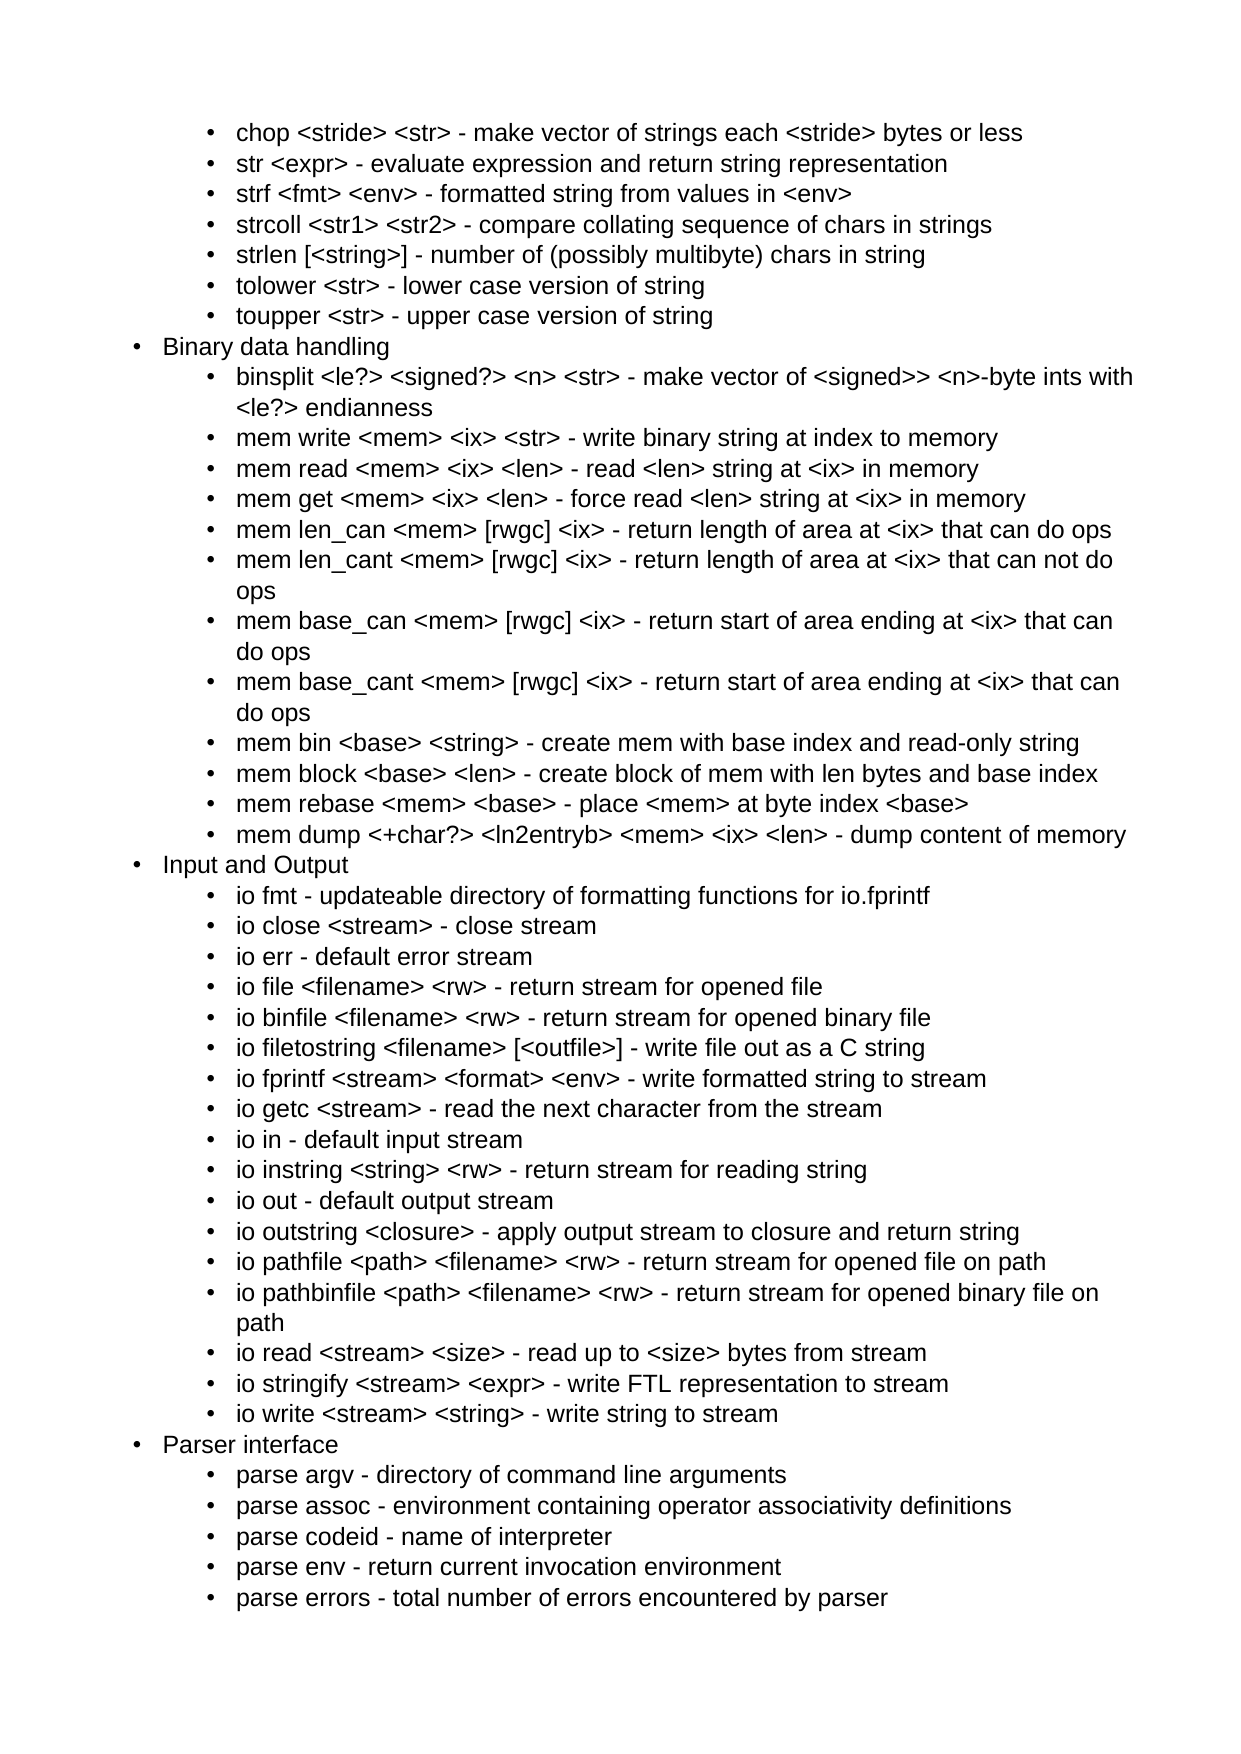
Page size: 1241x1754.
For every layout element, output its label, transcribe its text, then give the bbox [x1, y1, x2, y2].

list io err - default error stream [206, 942, 1145, 971]
list mem len_cant <mem> [rwgc] <ix> - return length of area at <ix> that can not do ops [206, 545, 1145, 604]
list parse errors - total number of errors encountered by parser [206, 1583, 1145, 1611]
list Binary data handling [133, 332, 1145, 361]
list mem rebase <mem> <base> - place <mem> at byte index <base> [206, 789, 1145, 818]
list io binfile <filename> <rw> - return stream for opened binary file [206, 1003, 1145, 1032]
list io close <stream> - close stream [206, 911, 1145, 940]
list strf <fmt> <env> - formatted string from values in <env> [206, 179, 1145, 208]
list io read <stream> <size> - read up to <size> bytes from stream [206, 1338, 1145, 1367]
list tolower <str> - lower case version of string [206, 271, 1145, 299]
list io pathfile <path> <filename> <rw> - return stream for opened file on path [206, 1247, 1145, 1276]
list io in - default input stream [206, 1125, 1145, 1154]
list mem block <base> <len> - create block of mem with len bytes and base index [206, 759, 1145, 787]
list io getc <stream> - read the next character from the stream [206, 1094, 1145, 1123]
list mem write <mem> <ix> <str> - write binary string at index to memory [206, 423, 1145, 452]
list toupper <str> - upper case version of string [206, 301, 1145, 330]
list strlen [<string>] - number of (possibly multibyte) chars in string [206, 240, 1145, 269]
list parse assoc - environment containing operator associativity definitions [206, 1491, 1145, 1520]
list str <expr> - evaluate expression and return string representation [206, 149, 1145, 177]
list io filetostring <filename> [<outfile>] - write file out as a C string [206, 1033, 1145, 1062]
list mem get <mem> <ix> <len> - force read <len> string at <ix> in memory [206, 484, 1145, 513]
list parse argv - directory of command line arguments [206, 1461, 1145, 1489]
list mem len_can <mem> [rwgc] <ix> - return length of area at <ix> that can do ops [206, 515, 1145, 544]
list mem base_cant <mem> [rwgc] <ix> - return start of area ending at <ix> that can do ops [206, 667, 1145, 726]
list Input and Output [133, 850, 1145, 879]
list io stringify <stream> <expr> - write FTL representation to stream [206, 1369, 1145, 1398]
list io out - default output stream [206, 1186, 1145, 1215]
list io pathbinfile <path> <filename> <rw> - return stream for opened binary file on path [206, 1277, 1145, 1337]
list Parser interface [133, 1430, 1145, 1459]
list strcoll <str1> <str2> - compare collating sequence of chars in strings [206, 210, 1145, 238]
list io file <filename> <rw> - return stream for opened file [206, 972, 1145, 1001]
list mem base_can <mem> [rwgc] <ix> - return start of area ending at <ix> that can do ops [206, 606, 1145, 666]
list mem read <mem> <ix> <len> - read <len> string at <ix> in memory [206, 454, 1145, 483]
list parse codeid - name of interpreter [206, 1522, 1145, 1550]
list parse env - return current invocation environment [206, 1552, 1145, 1581]
list mem dump <+char?> <ln2entryb> <mem> <ix> <len> - dump content of memory [206, 820, 1145, 848]
list io write <stream> <string> - write string to stream [206, 1399, 1145, 1428]
list io fprintf <stream> <format> <env> - write formatted string to stream [206, 1064, 1145, 1093]
list mem bin <base> <string> - create mem with base index and read-only string [206, 728, 1145, 757]
list io instring <string> <rw> - return stream for reading string [206, 1155, 1145, 1184]
list binsplit <le?> <signed?> <n> <str> - make vector of <signed>> <n>-byte ints with <le?> endianness [206, 362, 1145, 422]
list chop <stride> <str> - make vector of strings each <stride> bytes or less [206, 118, 1145, 147]
list io fmt - updateable directory of formatting functions for io.fprintf [206, 881, 1145, 909]
list io outstring <closure> - apply output stream to closure and return string [206, 1216, 1145, 1245]
